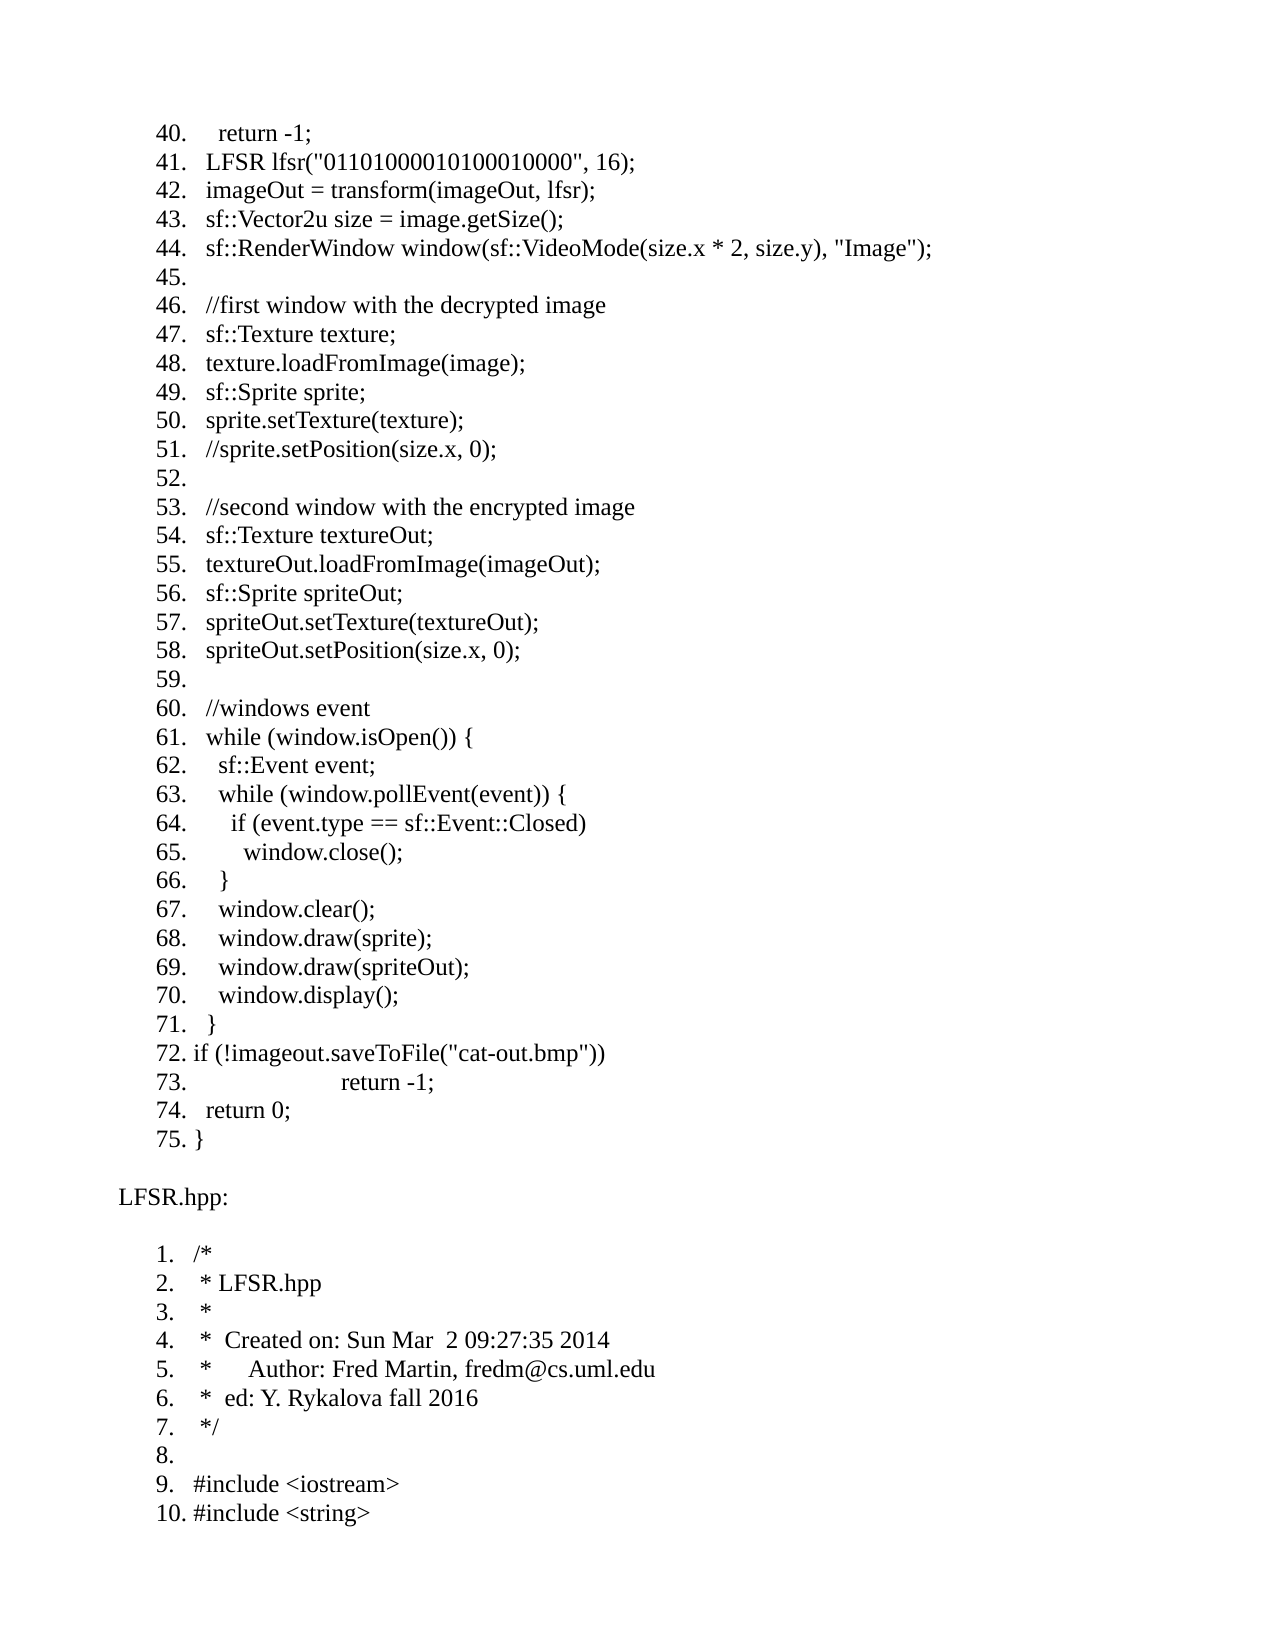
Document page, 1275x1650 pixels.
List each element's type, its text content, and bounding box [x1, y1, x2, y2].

list */ [156, 1412, 1157, 1441]
list window.draw(sprite); [156, 923, 1157, 952]
list sf::Sprite sprite; [156, 377, 1157, 406]
list while (window.pollEvent(event)) { [156, 779, 1157, 808]
list sf::Vector2u size = image.getSize(); [156, 204, 1157, 233]
list return -1; [156, 118, 1157, 147]
list spriteOut.setTexture(textureOut); [156, 607, 1157, 636]
list * [156, 1297, 1157, 1326]
list window.draw(spriteOut); [156, 952, 1157, 981]
list if (!imageout.saveToFile("cat-out.bmp")) [156, 1038, 1157, 1067]
list //second window with the encrypted image [156, 492, 1157, 521]
list //first window with the decrypted image [156, 291, 1157, 319]
list //windows event [156, 693, 1157, 722]
list } [156, 1009, 1157, 1038]
list while (window.isOpen()) { [156, 722, 1157, 751]
list #include <string> [156, 1498, 1157, 1527]
list imageOut = transform(imageOut, lfsr); [156, 176, 1157, 204]
list spriteOut.setPosition(size.x, 0); [156, 636, 1157, 664]
list } [156, 866, 1157, 894]
list sf::Texture textureOut; [156, 521, 1157, 549]
list * LFSR.hpp [156, 1268, 1157, 1297]
list return 0; [156, 1096, 1157, 1124]
list window.close(); [156, 837, 1157, 866]
list * Created on: Sun Mar 2 09:27:35 2014 [156, 1326, 1157, 1354]
list if (event.type == sf::Event::Closed) [156, 808, 1157, 837]
list //sprite.setPosition(size.x, 0); [156, 434, 1157, 463]
text LFSR.hpp: [118, 1182, 1157, 1211]
list textureOut.loadFromImage(imageOut); [156, 549, 1157, 578]
list /* [156, 1239, 1157, 1268]
list window.display(); [156, 981, 1157, 1009]
list window.clear(); [156, 894, 1157, 923]
list #include <iostream> [156, 1469, 1157, 1498]
list sf::RenderWindow window(sf::VideoMode(size.x * 2, size.y), "Image"); [156, 233, 1157, 262]
list return -1; [156, 1067, 1157, 1096]
list * ed: Y. Rykalova fall 2016 [156, 1383, 1157, 1412]
list texture.loadFromImage(image); [156, 348, 1157, 377]
list sf::Sprite spriteOut; [156, 578, 1157, 607]
list LFSR lfsr("01101000010100010000", 16); [156, 147, 1157, 176]
list sf::Event event; [156, 751, 1157, 779]
list sf::Texture texture; [156, 319, 1157, 348]
list } [156, 1124, 1157, 1153]
list sprite.setTexture(texture); [156, 406, 1157, 434]
list * Author: Fred Martin, fredm@cs.uml.edu [156, 1354, 1157, 1383]
